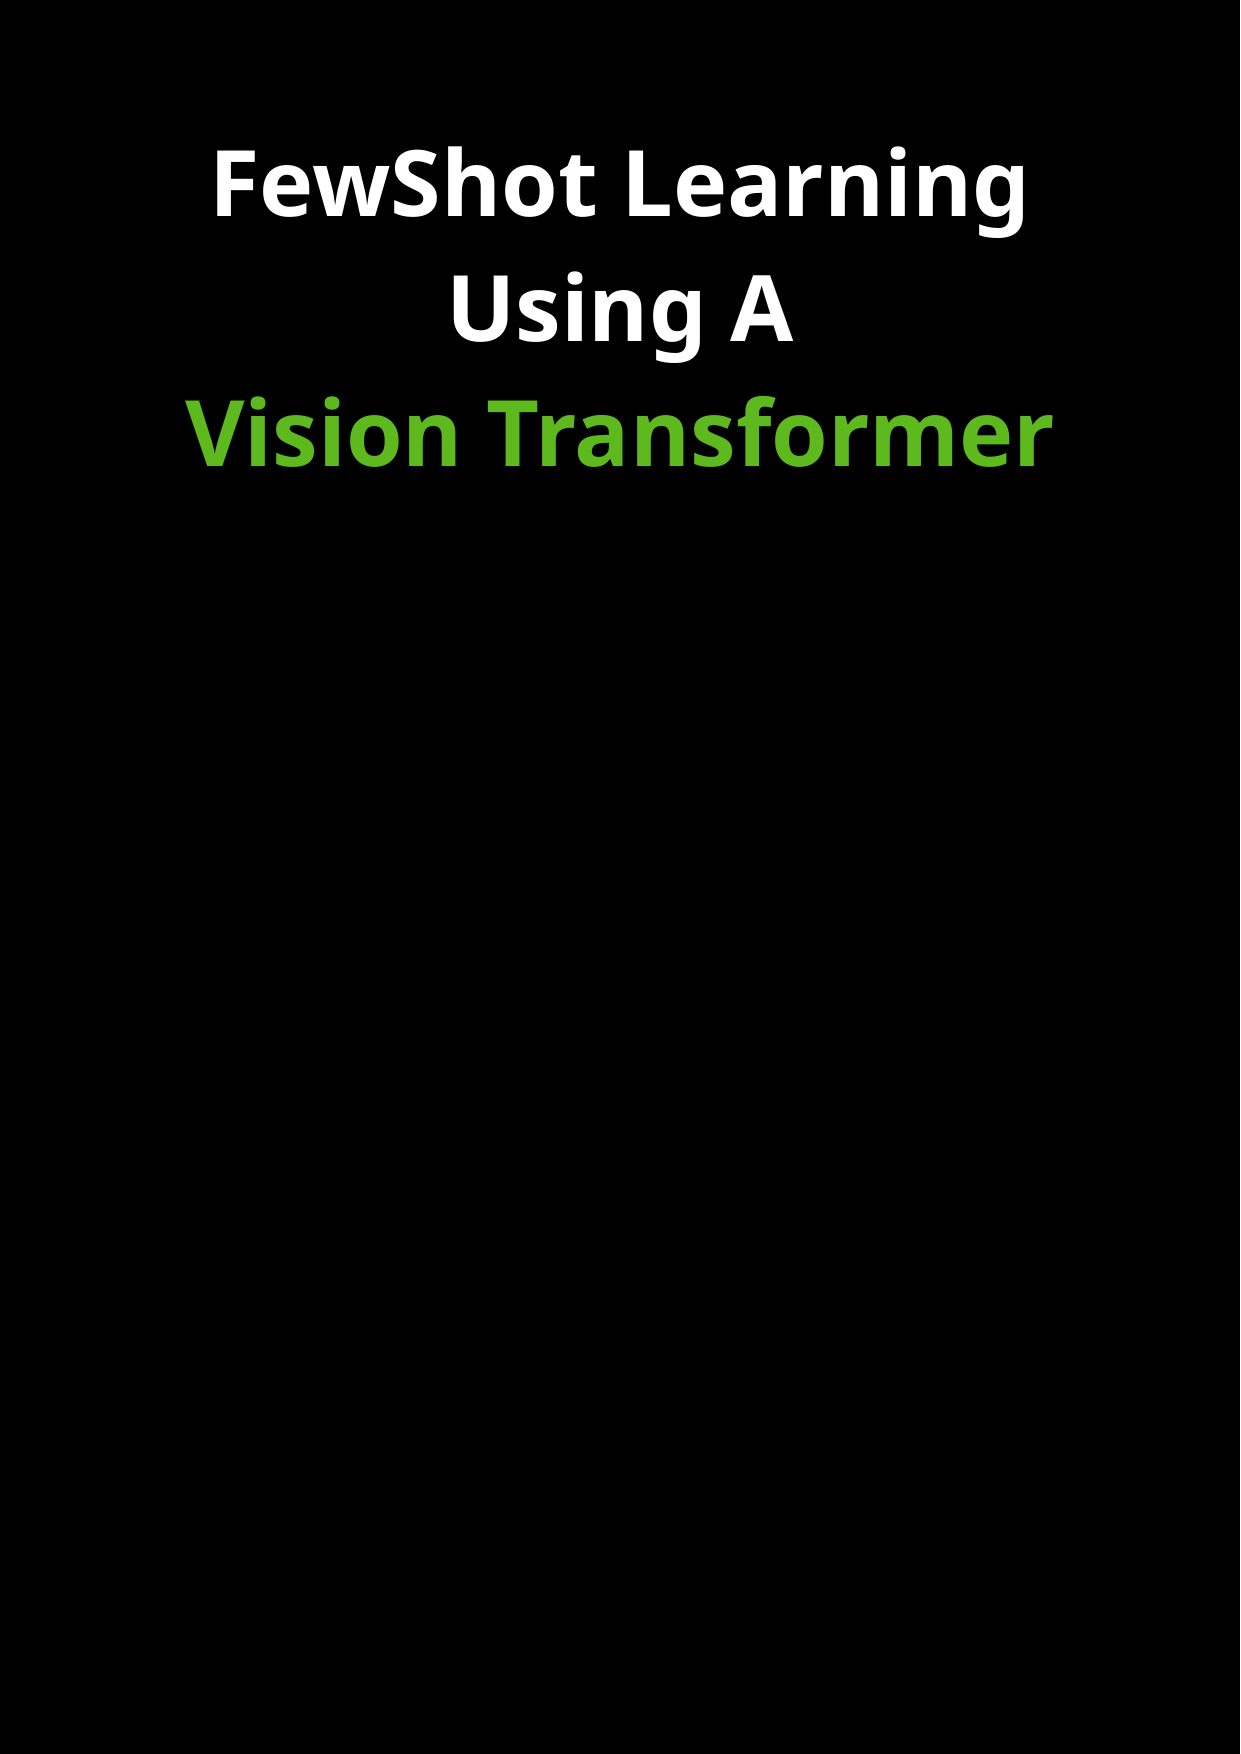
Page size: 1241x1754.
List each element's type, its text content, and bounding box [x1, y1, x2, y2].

text Using A [118, 243, 1122, 368]
text FewShot Learning [118, 118, 1122, 243]
text Vision Transformer [118, 368, 1122, 493]
